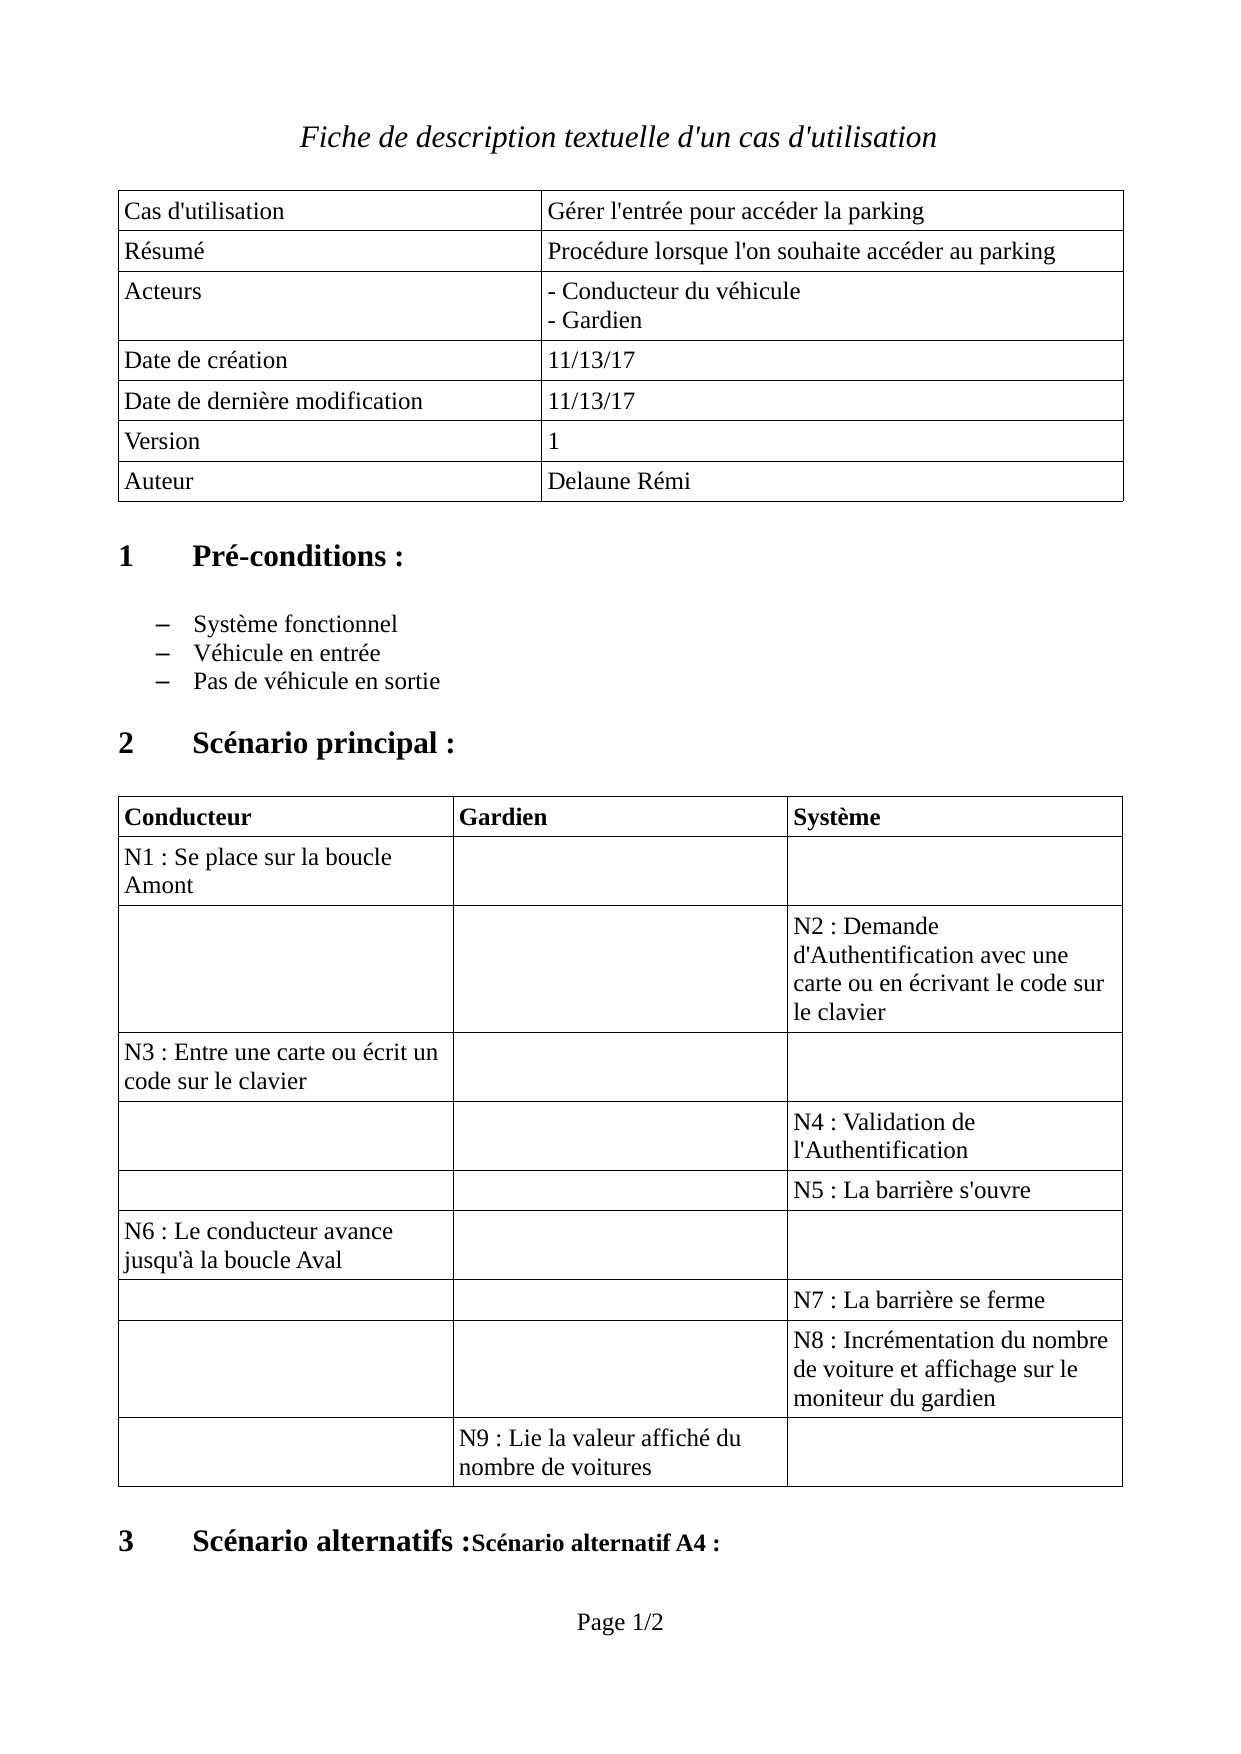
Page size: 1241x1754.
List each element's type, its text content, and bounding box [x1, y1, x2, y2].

table_cell [454, 837, 787, 905]
list Système fonctionnel [156, 609, 1122, 638]
table_header Gardien [454, 797, 787, 836]
table_cell N6 : Le conducteur avance jusqu'à la boucle Aval [119, 1211, 453, 1279]
table_cell [119, 1171, 453, 1210]
table_cell [119, 1418, 453, 1486]
table_cell N5 : La barrière s'ouvre [788, 1171, 1122, 1210]
table_cell Résumé [119, 231, 541, 271]
table_cell [454, 1211, 787, 1279]
table_cell [454, 906, 787, 1032]
table_cell N1 : Se place sur la boucle Amont [119, 837, 453, 905]
table_header Système [788, 797, 1122, 836]
table_cell [788, 1418, 1122, 1486]
text 1 Pré-conditions : [118, 537, 1122, 573]
table_cell 1 [542, 421, 1123, 461]
table_cell 13/11/17 [542, 341, 1123, 380]
table_cell Procédure lorsque l'on souhaite accéder au parking [542, 231, 1123, 271]
table_cell Date de création [119, 341, 541, 380]
table_cell - Conducteur du véhicule - Gardien [542, 272, 1123, 340]
table_cell [119, 1102, 453, 1170]
table_cell N8 : Incrémentation du nombre de voiture et affichage sur le moniteur du gardien [788, 1321, 1122, 1417]
list Pas de véhicule en sortie [156, 666, 1122, 695]
table_cell [454, 1280, 787, 1319]
table_cell [454, 1171, 787, 1210]
table_cell Delaune Rémi [542, 462, 1123, 501]
table_cell Date de dernière modification [119, 381, 541, 420]
table_cell N7 : La barrière se ferme [788, 1280, 1122, 1319]
table_cell N2 : Demande d'Authentification avec une carte ou en écrivant le code sur le clavier [788, 906, 1122, 1032]
text Fiche de description textuelle d'un cas d'utilisation [118, 118, 1122, 154]
table_cell 13/11/17 [542, 381, 1123, 420]
table_header Gérer l'entrée pour accéder la parking [542, 191, 1123, 230]
table_cell N3 : Entre une carte ou écrit un code sur le clavier [119, 1033, 453, 1101]
list Véhicule en entrée [156, 638, 1122, 666]
text 3 Scénario alternatifs :Scénario alternatif A4 : [118, 1522, 1122, 1558]
table_cell N9 : Lie la valeur affiché du nombre de voitures [454, 1418, 787, 1486]
table_cell Acteurs [119, 272, 541, 340]
table_cell [119, 1280, 453, 1319]
table_cell Auteur [119, 462, 541, 501]
table_cell [788, 1211, 1122, 1279]
table_header Cas d'utilisation [119, 191, 541, 230]
table_cell [454, 1321, 787, 1417]
table_header Conducteur [119, 797, 453, 836]
table_cell N4 : Validation de l'Authentification [788, 1102, 1122, 1170]
table_cell [119, 906, 453, 1032]
table_cell [119, 1321, 453, 1417]
text 2 Scénario principal : [118, 724, 1122, 760]
table_cell Version [119, 421, 541, 461]
table_cell [454, 1102, 787, 1170]
table_cell [788, 1033, 1122, 1101]
table_cell [454, 1033, 787, 1101]
table_cell [788, 837, 1122, 905]
